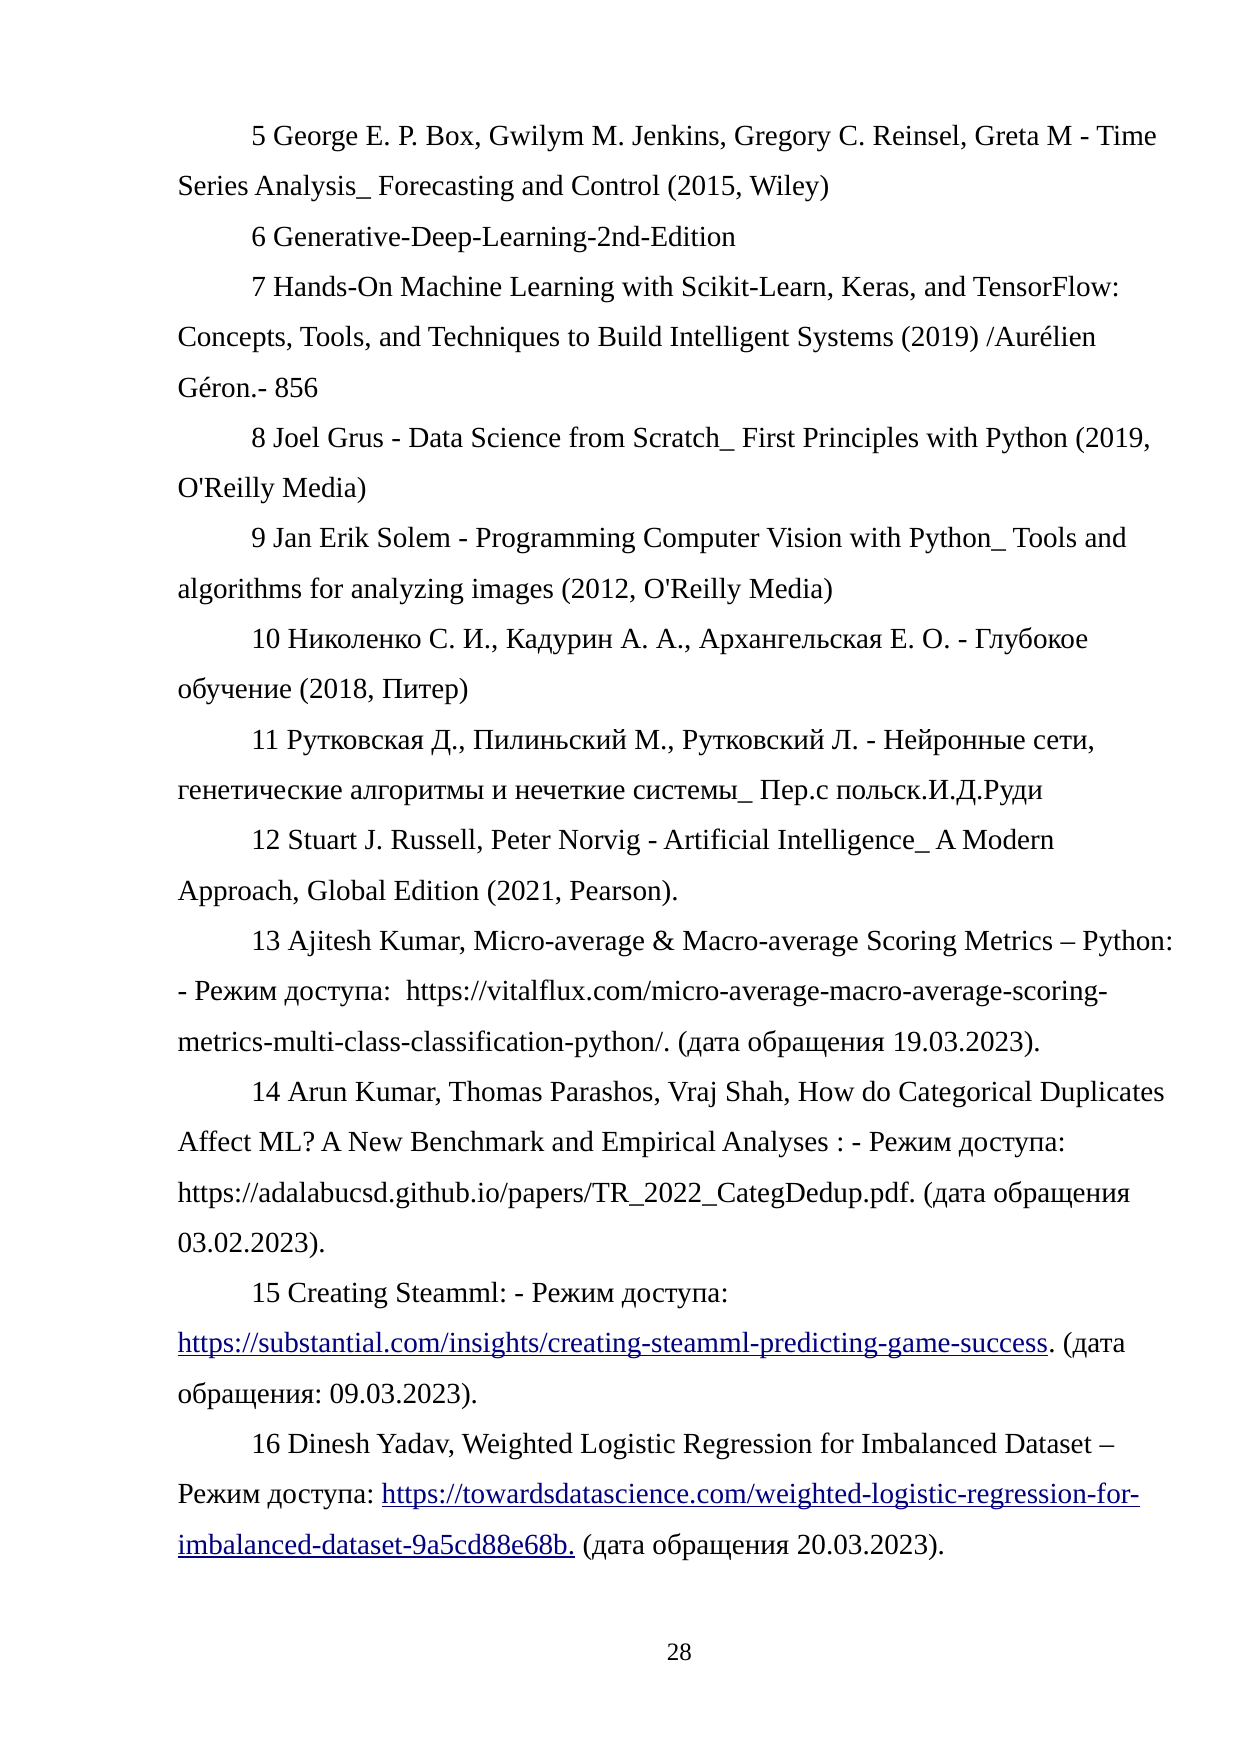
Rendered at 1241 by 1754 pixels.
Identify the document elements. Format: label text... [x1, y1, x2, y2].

list Ajitesh Kumar, Micro-average & Macro-average Scoring Metrics – Python: - Режим доступа: https://vitalflux.com/micro-average-macro-average-scoring-metrics-multi-class-classification-python/. (дата обращения 19.03.2023). [177, 923, 1181, 1057]
list Николенко С. И., Кадурин А. А., Архангельская Е. О. - Глубокое обучение (2018, Питер) [177, 621, 1181, 705]
list Generative-Deep-Learning-2nd-Edition [177, 219, 1181, 252]
list George E. P. Box, Gwilym M. Jenkins, Gregory C. Reinsel, Greta M - Time Series Analysis_ Forecasting and Control (2015, Wiley) [177, 118, 1181, 202]
list Creating Steamml: - Режим доступа: https://substantial.com/insights/creating-steamml-predicting-game-success. (дата обращения: 09.03.2023). [177, 1275, 1181, 1409]
list Stuart J. Russell, Peter Norvig - Artificial Intelligence_ A Modern Approach, Global Edition (2021, Pearson). [177, 822, 1181, 906]
list Joel Grus - Data Science from Scratch_ First Principles with Python (2019, O'Reilly Media) [177, 420, 1181, 504]
list Dinesh Yadav, Weighted Logistic Regression for Imbalanced Dataset – Режим доступа: https://towardsdatascience.com/weighted-logistic-regression-for-imbalanced-dataset-9a5cd88e68b. (дата обращения 20.03.2023). [177, 1426, 1181, 1560]
list Jan Erik Solem - Programming Computer Vision with Python_ Tools and algorithms for analyzing images (2012, O'Reilly Media) [177, 521, 1181, 604]
list Arun Kumar, Thomas Parashos, Vraj Shah, How do Categorical Duplicates Affect ML? A New Benchmark and Empirical Analyses : - Режим доступа: https://adalabucsd.github.io/papers/TR_2022_CategDedup.pdf. (дата обращения 03.02.2023). [177, 1074, 1181, 1258]
list Hands-On Machine Learning with Scikit-Learn, Keras, and TensorFlow: Concepts, Tools, and Techniques to Build Intelligent Systems (2019) /Aurélien Géron.- 856 [177, 269, 1181, 403]
list Рутковская Д., Пилиньский М., Рутковский Л. - Нейронные сети, генетические алгоритмы и нечеткие системы_ Пер.с польск.И.Д.Руди [177, 722, 1181, 806]
